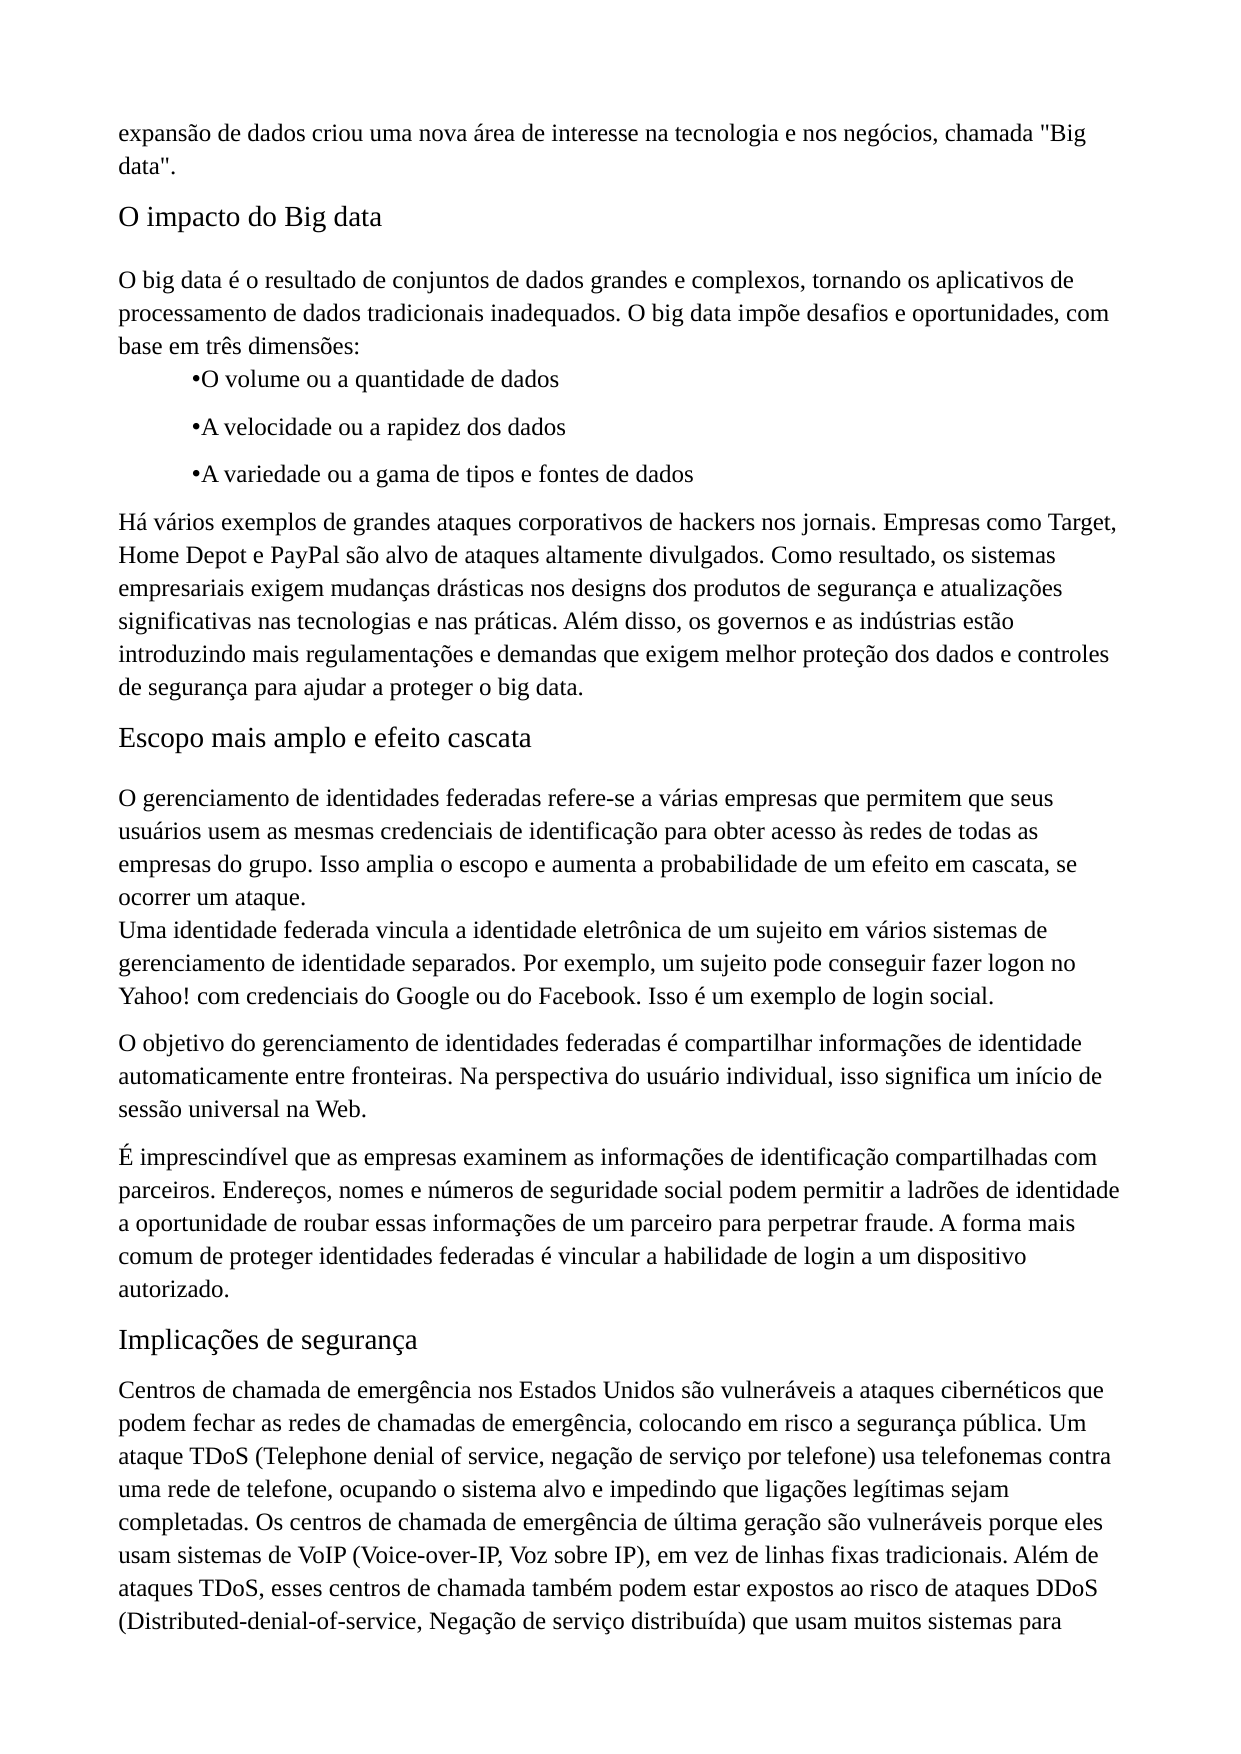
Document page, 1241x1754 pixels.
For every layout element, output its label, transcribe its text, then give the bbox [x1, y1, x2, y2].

text O objetivo do gerenciamento de identidades federadas é compartilhar informações de identidade automaticamente entre fronteiras. Na perspectiva do usuário individual, isso significa um início de sessão universal na Web. [118, 1028, 1122, 1123]
text Centros de chamada de emergência nos Estados Unidos são vulneráveis a ataques cibernéticos que podem fechar as redes de chamadas de emergência, colocando em risco a segurança pública. Um ataque TDoS (Telephone denial of service, negação de serviço por telefone) usa telefonemas contra uma rede de telefone, ocupando o sistema alvo e impedindo que ligações legítimas sejam completadas. Os centros de chamada de emergência de última geração são vulneráveis porque eles usam sistemas de VoIP (Voice-over-IP, Voz sobre IP), em vez de linhas fixas tradicionais. Além de ataques TDoS, esses centros de chamada também podem estar expostos ao risco de ataques DDoS (Distributed-denial-of-service, Negação de serviço distribuída) que usam muitos sistemas para [118, 1375, 1122, 1635]
list O volume ou a quantidade de dados [118, 364, 1122, 393]
text Há vários exemplos de grandes ataques corporativos de hackers nos jornais. Empresas como Target, Home Depot e PayPal são alvo de ataques altamente divulgados. Como resultado, os sistemas empresariais exigem mudanças drásticas nos designs dos produtos de segurança e atualizações significativas nas tecnologias e nas práticas. Além disso, os governos e as indústrias estão introduzindo mais regulamentações e demandas que exigem melhor proteção dos dados e controles de segurança para ajudar a proteger o big data. [118, 507, 1122, 701]
text O big data é o resultado de conjuntos de dados grandes e complexos, tornando os aplicativos de processamento de dados tradicionais inadequados. O big data impõe desafios e oportunidades, com base em três dimensões: [118, 265, 1122, 360]
subtitle Escopo mais amplo e efeito cascata [118, 720, 1122, 753]
text Implicações de segurança [118, 1322, 1122, 1355]
text Uma identidade federada vincula a identidade eletrônica de um sujeito em vários sistemas de gerenciamento de identidade separados. Por exemplo, um sujeito pode conseguir fazer logon no Yahoo! com credenciais do Google ou do Facebook. Isso é um exemplo de login social. [118, 915, 1122, 1009]
text O gerenciamento de identidades federadas refere-se a várias empresas que permitem que seus usuários usem as mesmas credenciais de identificação para obter acesso às redes de todas as empresas do grupo. Isso amplia o escopo e aumenta a probabilidade de um efeito em cascata, se ocorrer um ataque. [118, 783, 1122, 911]
list A velocidade ou a rapidez dos dados [118, 412, 1122, 441]
subtitle O impacto do Big data [118, 199, 1122, 232]
text expansão de dados criou uma nova área de interesse na tecnologia e nos negócios, chamada "Big data". [118, 118, 1122, 180]
list A variedade ou a gama de tipos e fontes de dados [118, 459, 1122, 488]
text É imprescindível que as empresas examinem as informações de identificação compartilhadas com parceiros. Endereços, nomes e números de seguridade social podem permitir a ladrões de identidade a oportunidade de roubar essas informações de um parceiro para perpetrar fraude. A forma mais comum de proteger identidades federadas é vincular a habilidade de login a um dispositivo autorizado. [118, 1142, 1122, 1303]
